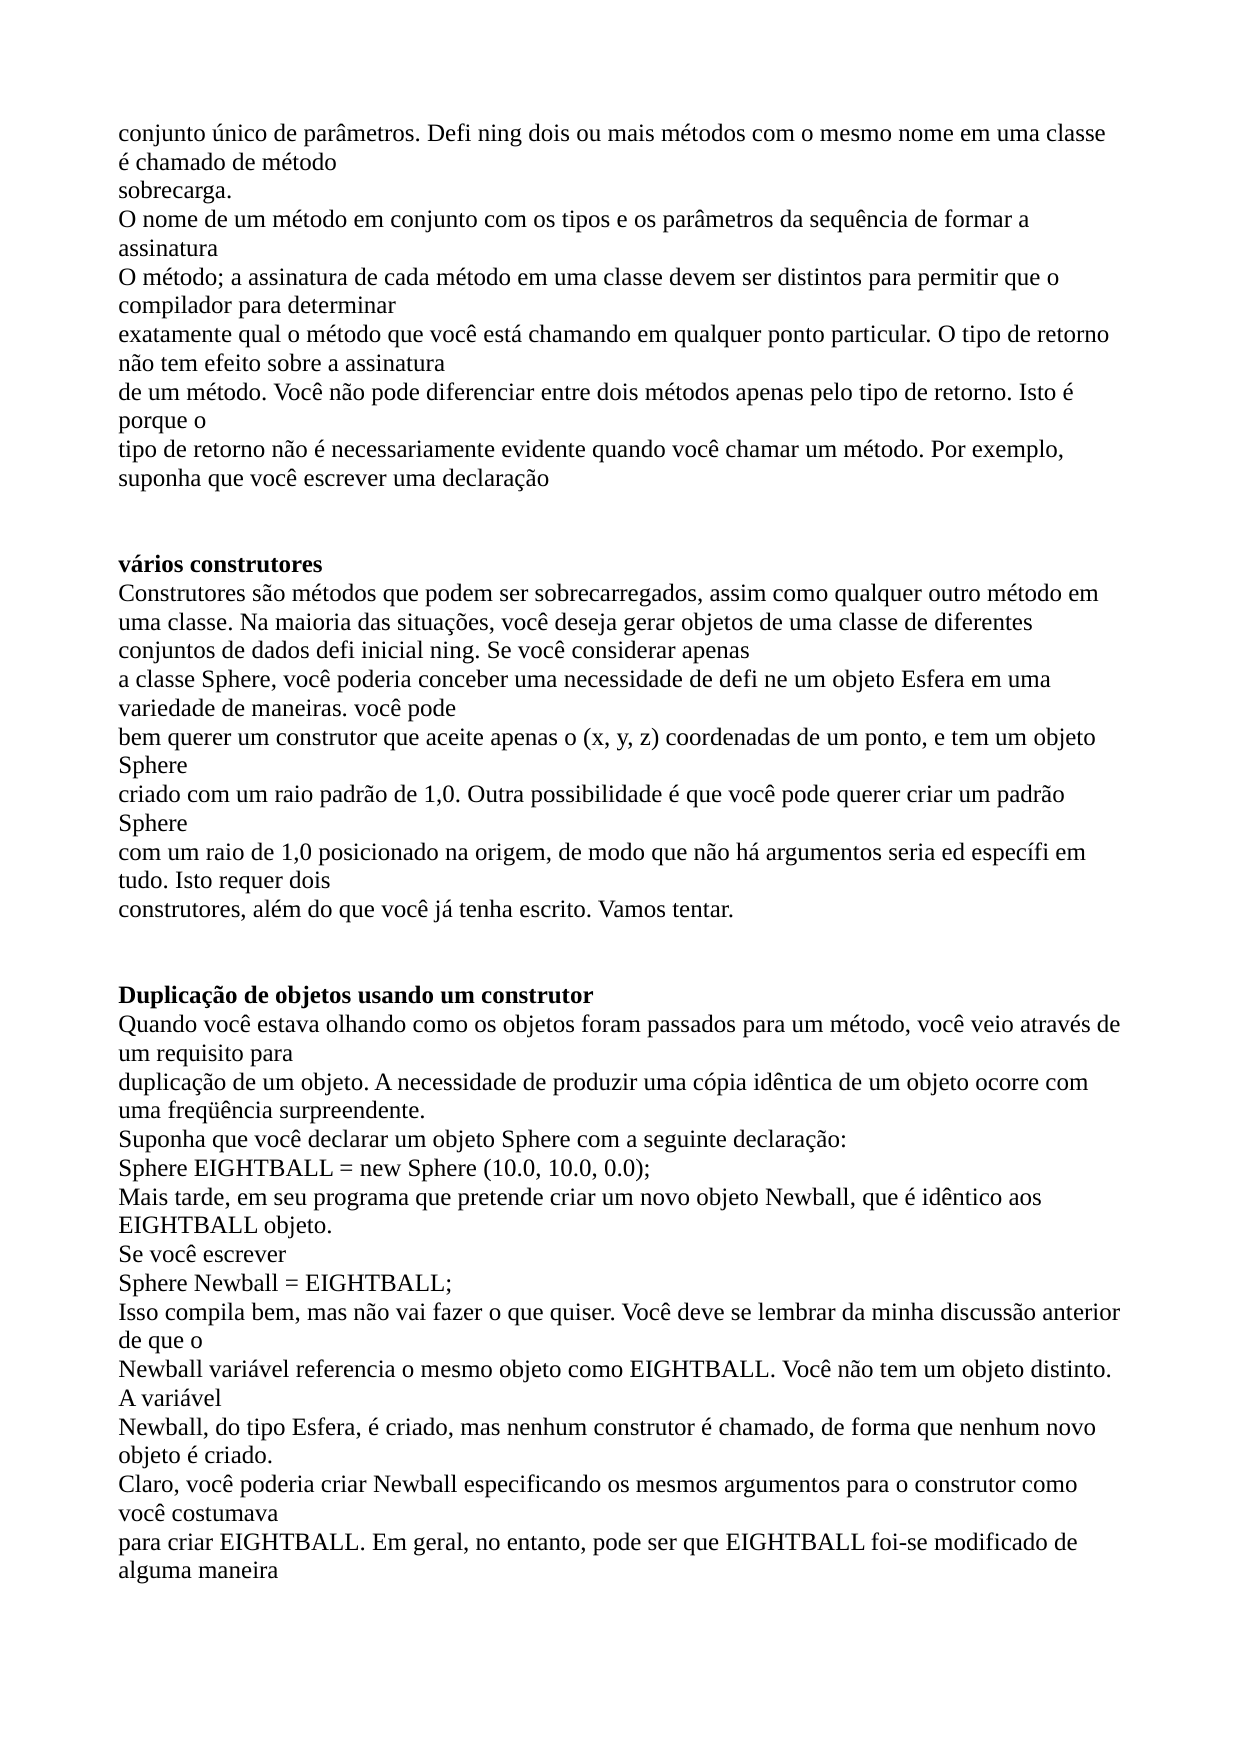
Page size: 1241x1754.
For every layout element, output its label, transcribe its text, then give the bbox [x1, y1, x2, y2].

text de um método. Você não pode diferenciar entre dois métodos apenas pelo tipo de retorno. Isto é porque o [118, 377, 1122, 434]
text sobrecarga. [118, 176, 1122, 204]
text a classe Sphere, você poderia conceber uma necessidade de defi ne um objeto Esfera em uma variedade de maneiras. você pode [118, 664, 1122, 722]
text Quando você estava olhando como os objetos foram passados ​​para um método, você veio através de um requisito para [118, 1009, 1122, 1067]
text bem querer um construtor que aceite apenas o (x, y, z) coordenadas de um ponto, e tem um objeto Sphere [118, 722, 1122, 779]
text exatamente qual o método que você está chamando em qualquer ponto particular. O tipo de retorno não tem efeito sobre a assinatura [118, 319, 1122, 377]
text Duplicação de objetos usando um construtor [118, 981, 1122, 1009]
text criado com um raio padrão de 1,0. Outra possibilidade é que você pode querer criar um padrão Sphere [118, 779, 1122, 837]
text Se você escrever [118, 1239, 1122, 1268]
text Mais tarde, em seu programa que pretende criar um novo objeto Newball, que é idêntico aos EIGHTBALL objeto. [118, 1182, 1122, 1239]
text com um raio de 1,0 posicionado na origem, de modo que não há argumentos seria ed específi em tudo. Isto requer dois [118, 837, 1122, 894]
text Sphere Newball = EIGHTBALL; [118, 1268, 1122, 1297]
text tipo de retorno não é necessariamente evidente quando você chamar um método. Por exemplo, suponha que você escrever uma declaração [118, 434, 1122, 492]
text Suponha que você declarar um objeto Sphere com a seguinte declaração: [118, 1124, 1122, 1153]
text Construtores são métodos que podem ser sobrecarregados, assim como qualquer outro método em uma classe. Na maioria das situações, você deseja gerar objetos de uma classe de diferentes conjuntos de dados defi inicial ning. Se você considerar apenas [118, 578, 1122, 664]
text Newball variável referencia o mesmo objeto como EIGHTBALL. Você não tem um objeto distinto. A variável [118, 1354, 1122, 1412]
text Newball, do tipo Esfera, é criado, mas nenhum construtor é chamado, de forma que nenhum novo objeto é criado. [118, 1412, 1122, 1469]
text O método; a assinatura de cada método em uma classe devem ser distintos para permitir que o compilador para determinar [118, 262, 1122, 319]
text vários construtores [118, 549, 1122, 578]
text Claro, você poderia criar Newball especificando os mesmos argumentos para o construtor como você costumava [118, 1469, 1122, 1527]
text Isso compila bem, mas não vai fazer o que quiser. Você deve se lembrar da minha discussão anterior de que o [118, 1297, 1122, 1354]
text para criar EIGHTBALL. Em geral, no entanto, pode ser que EIGHTBALL foi-se modificado de alguma maneira [118, 1527, 1122, 1584]
text O nome de um método em conjunto com os tipos e os parâmetros da sequência de formar a assinatura [118, 204, 1122, 262]
text duplicação de um objeto. A necessidade de produzir uma cópia idêntica de um objeto ocorre com uma freqüência surpreendente. [118, 1067, 1122, 1124]
text construtores, além do que você já tenha escrito. Vamos tentar. [118, 894, 1122, 923]
text Sphere EIGHTBALL = new Sphere (10.0, 10.0, 0.0); [118, 1153, 1122, 1182]
text conjunto único de parâmetros. Defi ning dois ou mais métodos com o mesmo nome em uma classe é chamado de método [118, 118, 1122, 176]
